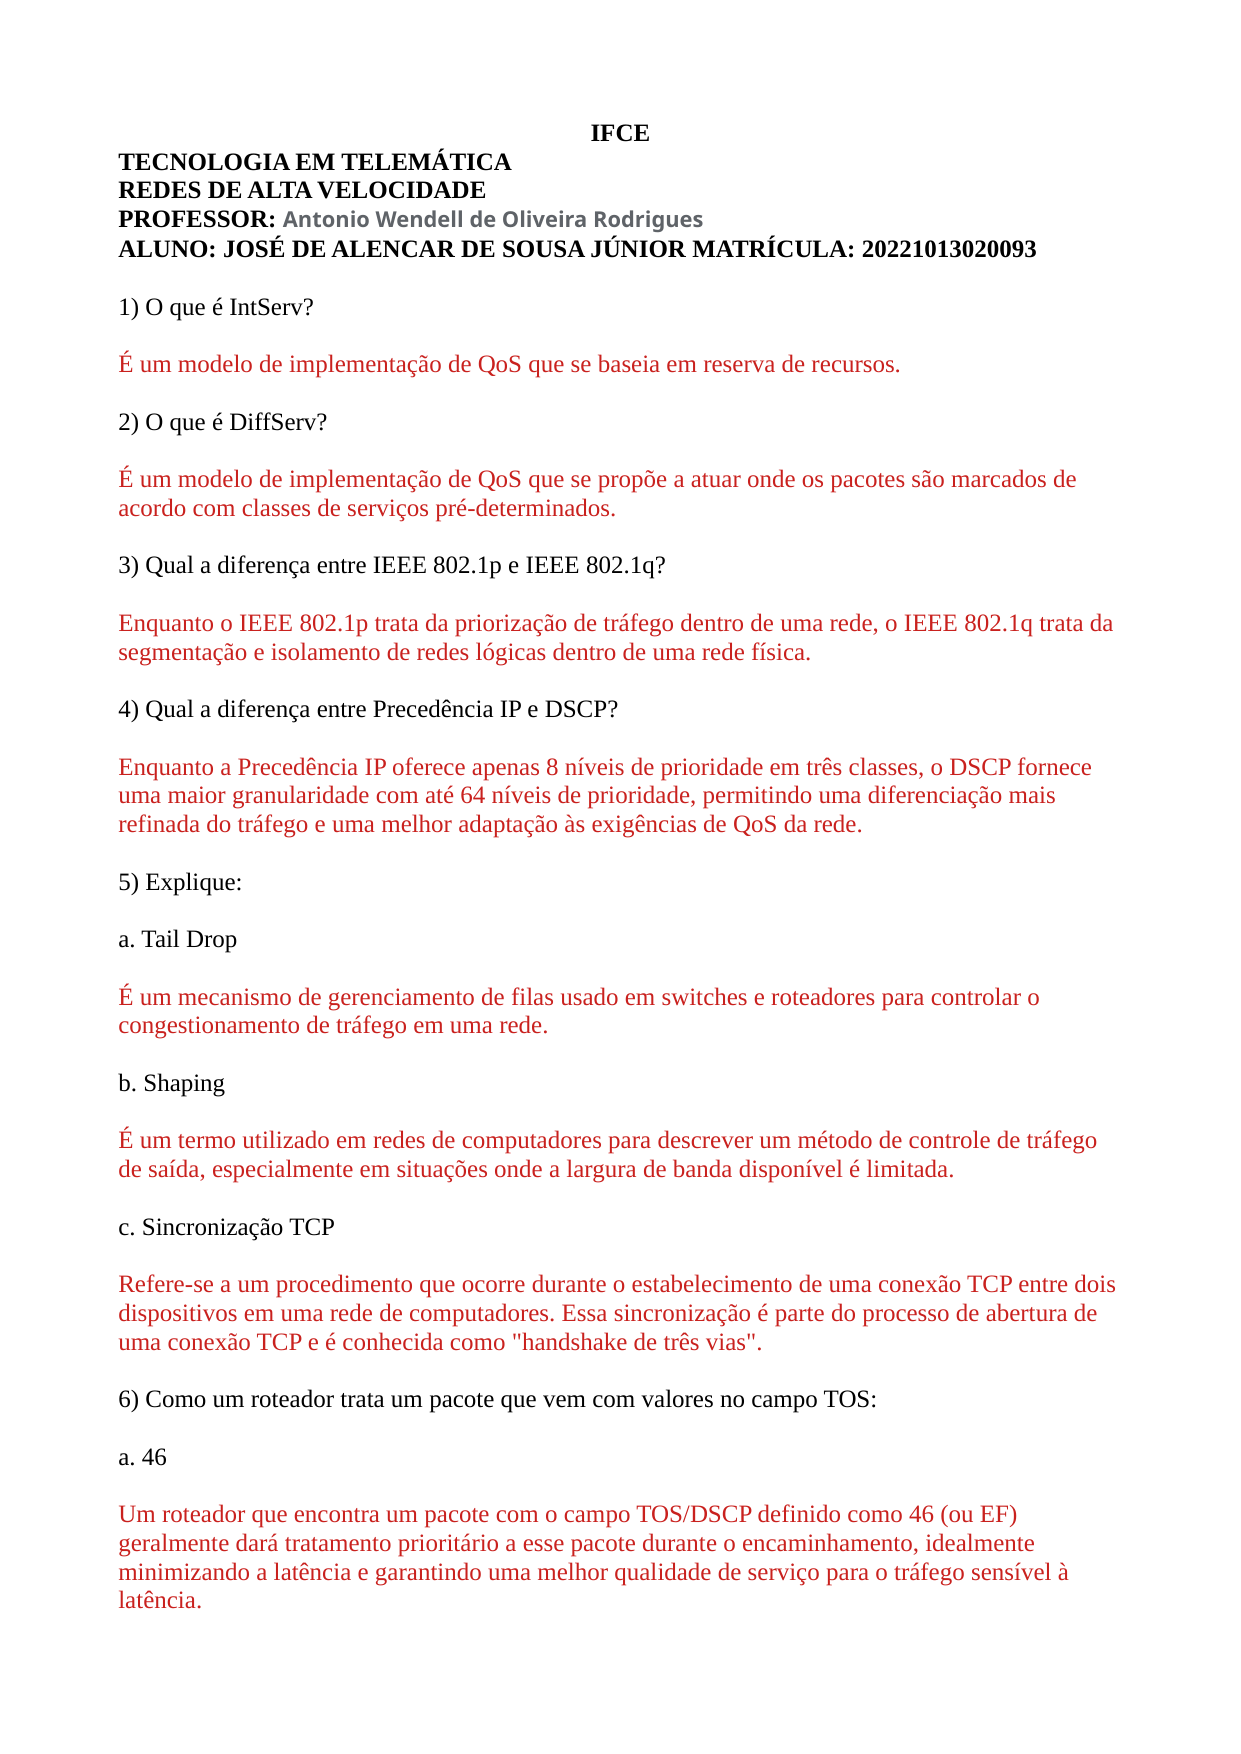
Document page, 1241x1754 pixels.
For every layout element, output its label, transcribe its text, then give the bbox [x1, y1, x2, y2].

text É um modelo de implementação de QoS que se baseia em reserva de recursos. [118, 349, 1122, 378]
text 2) O que é DiffServ? [118, 407, 1122, 435]
text 5) Explique: [118, 867, 1122, 895]
text É um modelo de implementação de QoS que se propõe a atuar onde os pacotes são marcados de acordo com classes de serviços pré-determinados. [118, 464, 1122, 522]
text 4) Qual a diferença entre Precedência IP e DSCP? [118, 694, 1122, 723]
text Enquanto a Precedência IP oferece apenas 8 níveis de prioridade em três classes, o DSCP fornece uma maior granularidade com até 64 níveis de prioridade, permitindo uma diferenciação mais refinada do tráfego e uma melhor adaptação às exigências de QoS da rede. [118, 752, 1122, 838]
text 6) Como um roteador trata um pacote que vem com valores no campo TOS: [118, 1384, 1122, 1413]
text ALUNO: JOSÉ DE ALENCAR DE SOUSA JÚNIOR MATRÍCULA: 20221013020093 [118, 234, 1122, 263]
text PROFESSOR: Antonio Wendell de Oliveira Rodrigues [118, 204, 1122, 234]
text b. Shaping [118, 1068, 1122, 1097]
text a. Tail Drop [118, 924, 1122, 953]
text Um roteador que encontra um pacote com o campo TOS/DSCP definido como 46 (ou EF) geralmente dará tratamento prioritário a esse pacote durante o encaminhamento, idealmente minimizando a latência e garantindo uma melhor qualidade de serviço para o tráfego sensível à latência. [118, 1499, 1122, 1614]
text REDES DE ALTA VELOCIDADE [118, 176, 1122, 204]
text 1) O que é IntServ? [118, 292, 1122, 320]
text É um termo utilizado em redes de computadores para descrever um método de controle de tráfego de saída, especialmente em situações onde a largura de banda disponível é limitada. [118, 1125, 1122, 1183]
text 3) Qual a diferença entre IEEE 802.1p e IEEE 802.1q? [118, 550, 1122, 579]
text Enquanto o IEEE 802.1p trata da priorização de tráfego dentro de uma rede, o IEEE 802.1q trata da segmentação e isolamento de redes lógicas dentro de uma rede física. [118, 608, 1122, 665]
text c. Sincronização TCP [118, 1212, 1122, 1240]
text É um mecanismo de gerenciamento de filas usado em switches e roteadores para controlar o congestionamento de tráfego em uma rede. [118, 982, 1122, 1039]
text IFCE [118, 118, 1122, 147]
text TECNOLOGIA EM TELEMÁTICA [118, 147, 1122, 176]
text a. 46 [118, 1442, 1122, 1470]
text Refere-se a um procedimento que ocorre durante o estabelecimento de uma conexão TCP entre dois dispositivos em uma rede de computadores. Essa sincronização é parte do processo de abertura de uma conexão TCP e é conhecida como "handshake de três vias". [118, 1269, 1122, 1355]
